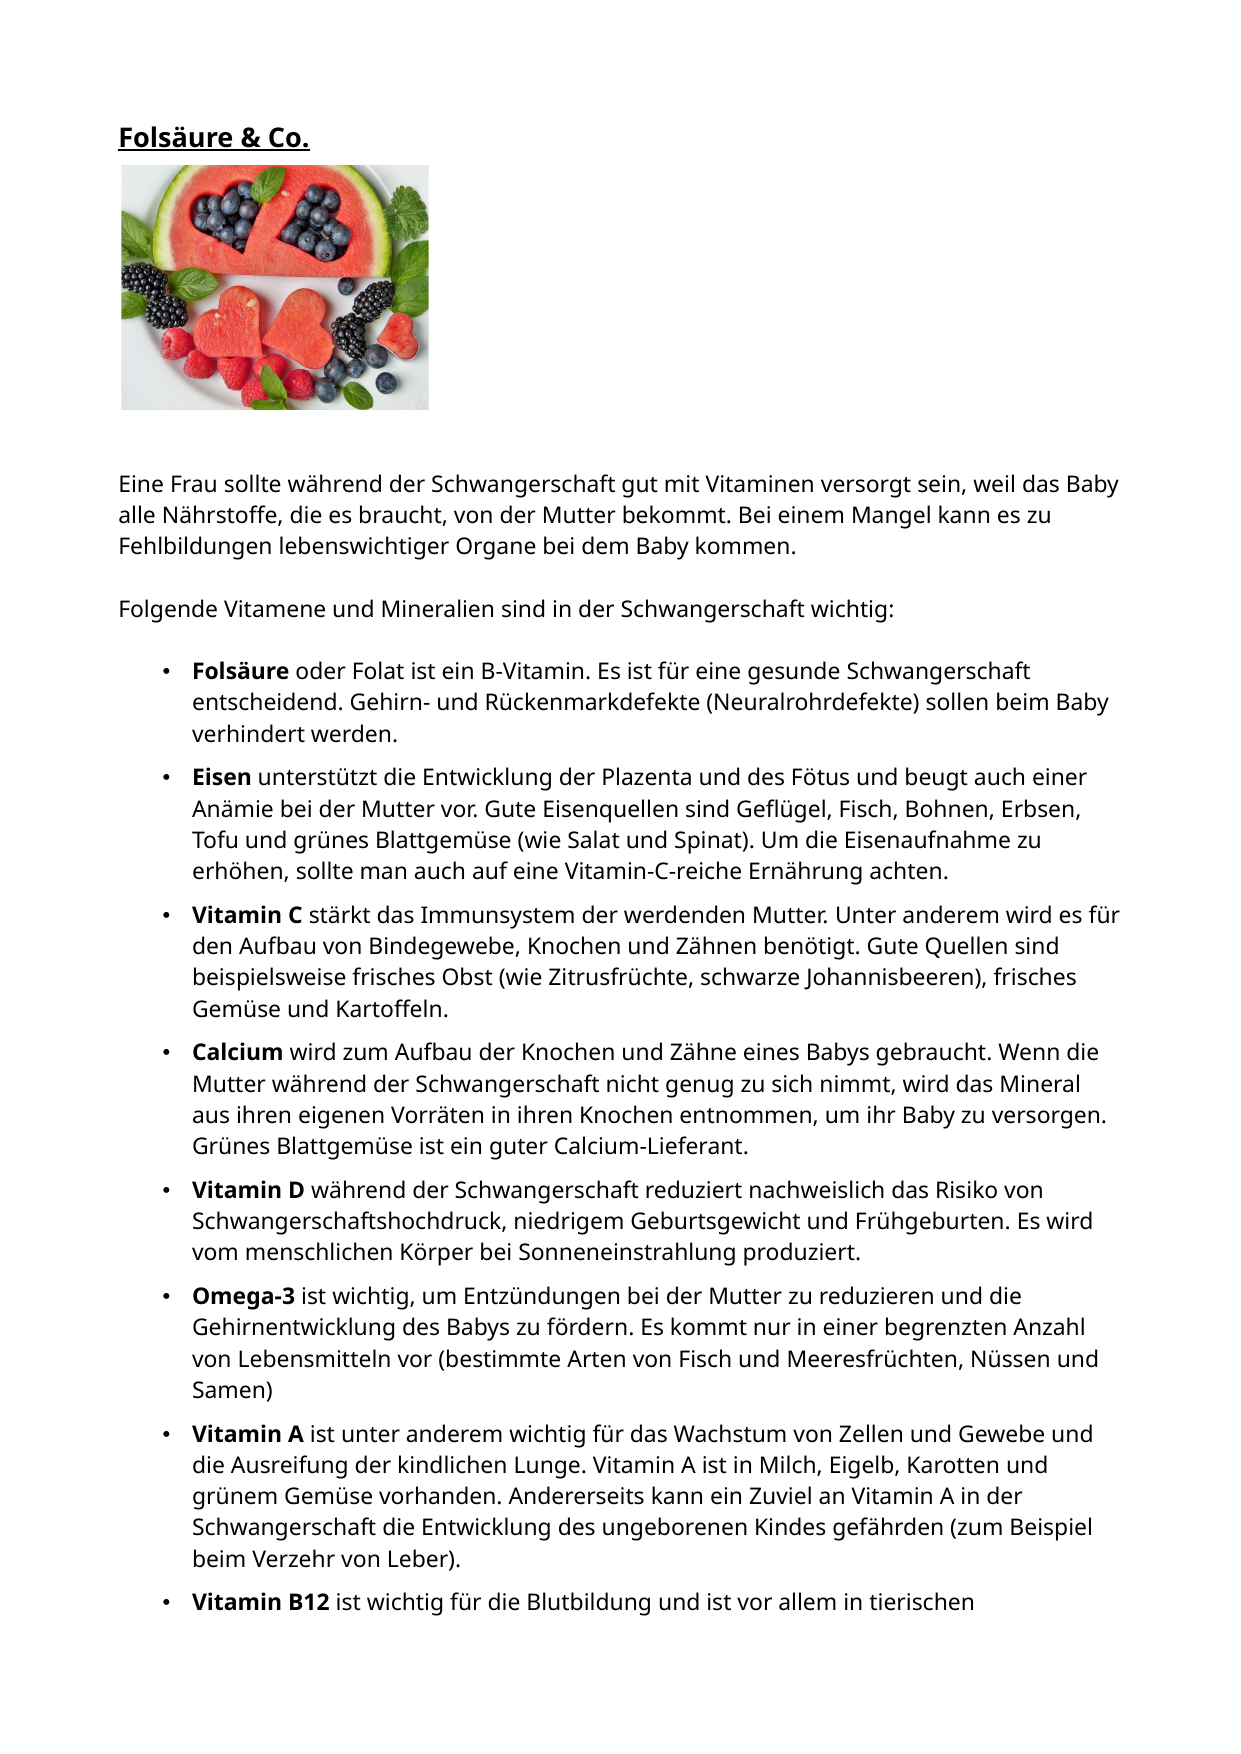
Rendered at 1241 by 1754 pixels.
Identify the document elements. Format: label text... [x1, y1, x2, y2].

list Vitamin D während der Schwangerschaft reduziert nachweislich das Risiko von Schwangerschaftshochdruck, niedrigem Geburtsgewicht und Frühgeburten. Es wird vom menschlichen Körper bei Sonneneinstrahlung produziert. [162, 1174, 1122, 1267]
list Omega-3 ist wichtig, um Entzündungen bei der Mutter zu reduzieren und die Gehirnentwicklung des Babys zu fördern. Es kommt nur in einer begrenzten Anzahl von Lebensmitteln vor (bestimmte Arten von Fisch und Meeresfrüchten, Nüssen und Samen) [162, 1280, 1122, 1405]
list Eisen unterstützt die Entwicklung der Plazenta und des Fötus und beugt auch einer Anämie bei der Mutter vor. Gute Eisenquellen sind Geflügel, Fisch, Bohnen, Erbsen, Tofu und grünes Blattgemüse (wie Salat und Spinat). Um die Eisenaufnahme zu erhöhen, sollte man auch auf eine Vitamin-C-reiche Ernährung achten. [162, 761, 1122, 886]
list Calcium wird zum Aufbau der Knochen und Zähne eines Babys gebraucht. Wenn die Mutter während der Schwangerschaft nicht genug zu sich nimmt, wird das Mineral aus ihren eigenen Vorräten in ihren Knochen entnommen, um ihr Baby zu versorgen. Grünes Blattgemüse ist ein guter Calcium-Lieferant. [162, 1036, 1122, 1161]
text Folsäure & Co. [118, 118, 1122, 155]
text Eine Frau sollte während der Schwangerschaft gut mit Vitaminen versorgt sein, weil das Baby alle Nährstoffe, die es braucht, von der Mutter bekommt. Bei einem Mangel kann es zu Fehlbildungen lebenswichtiger Organe bei dem Baby kommen. [118, 467, 1122, 561]
list Vitamin C stärkt das Immunsystem der werdenden Mutter. Unter anderem wird es für den Aufbau von Bindegewebe, Knochen und Zähnen benötigt. Gute Quellen sind beispielsweise frisches Obst (wie Zitrusfrüchte, schwarze Johannisbeeren), frisches Gemüse und Kartoffeln. [162, 899, 1122, 1024]
text Folgende Vitamene und Mineralien sind in der Schwangerschaft wichtig: [118, 592, 1122, 624]
list Vitamin B12 ist wichtig für die Blutbildung und ist vor allem in tierischen [162, 1586, 1122, 1617]
list Vitamin A ist unter anderem wichtig für das Wachstum von Zellen und Gewebe und die Ausreifung der kindlichen Lunge. Vitamin A ist in Milch, Eigelb, Karotten und grünem Gemüse vorhanden. Andererseits kann ein Zuviel an Vitamin A in der Schwangerschaft die Entwicklung des ungeborenen Kindes gefährden (zum Beispiel beim Verzehr von Leber). [162, 1417, 1122, 1574]
list Folsäure oder Folat ist ein B-Vitamin. Es ist für eine gesunde Schwangerschaft entscheidend. Gehirn- und Rückenmarkdefekte (Neuralrohrdefekte) sollen beim Baby verhindert werden. [162, 655, 1122, 749]
picture [121, 165, 429, 410]
